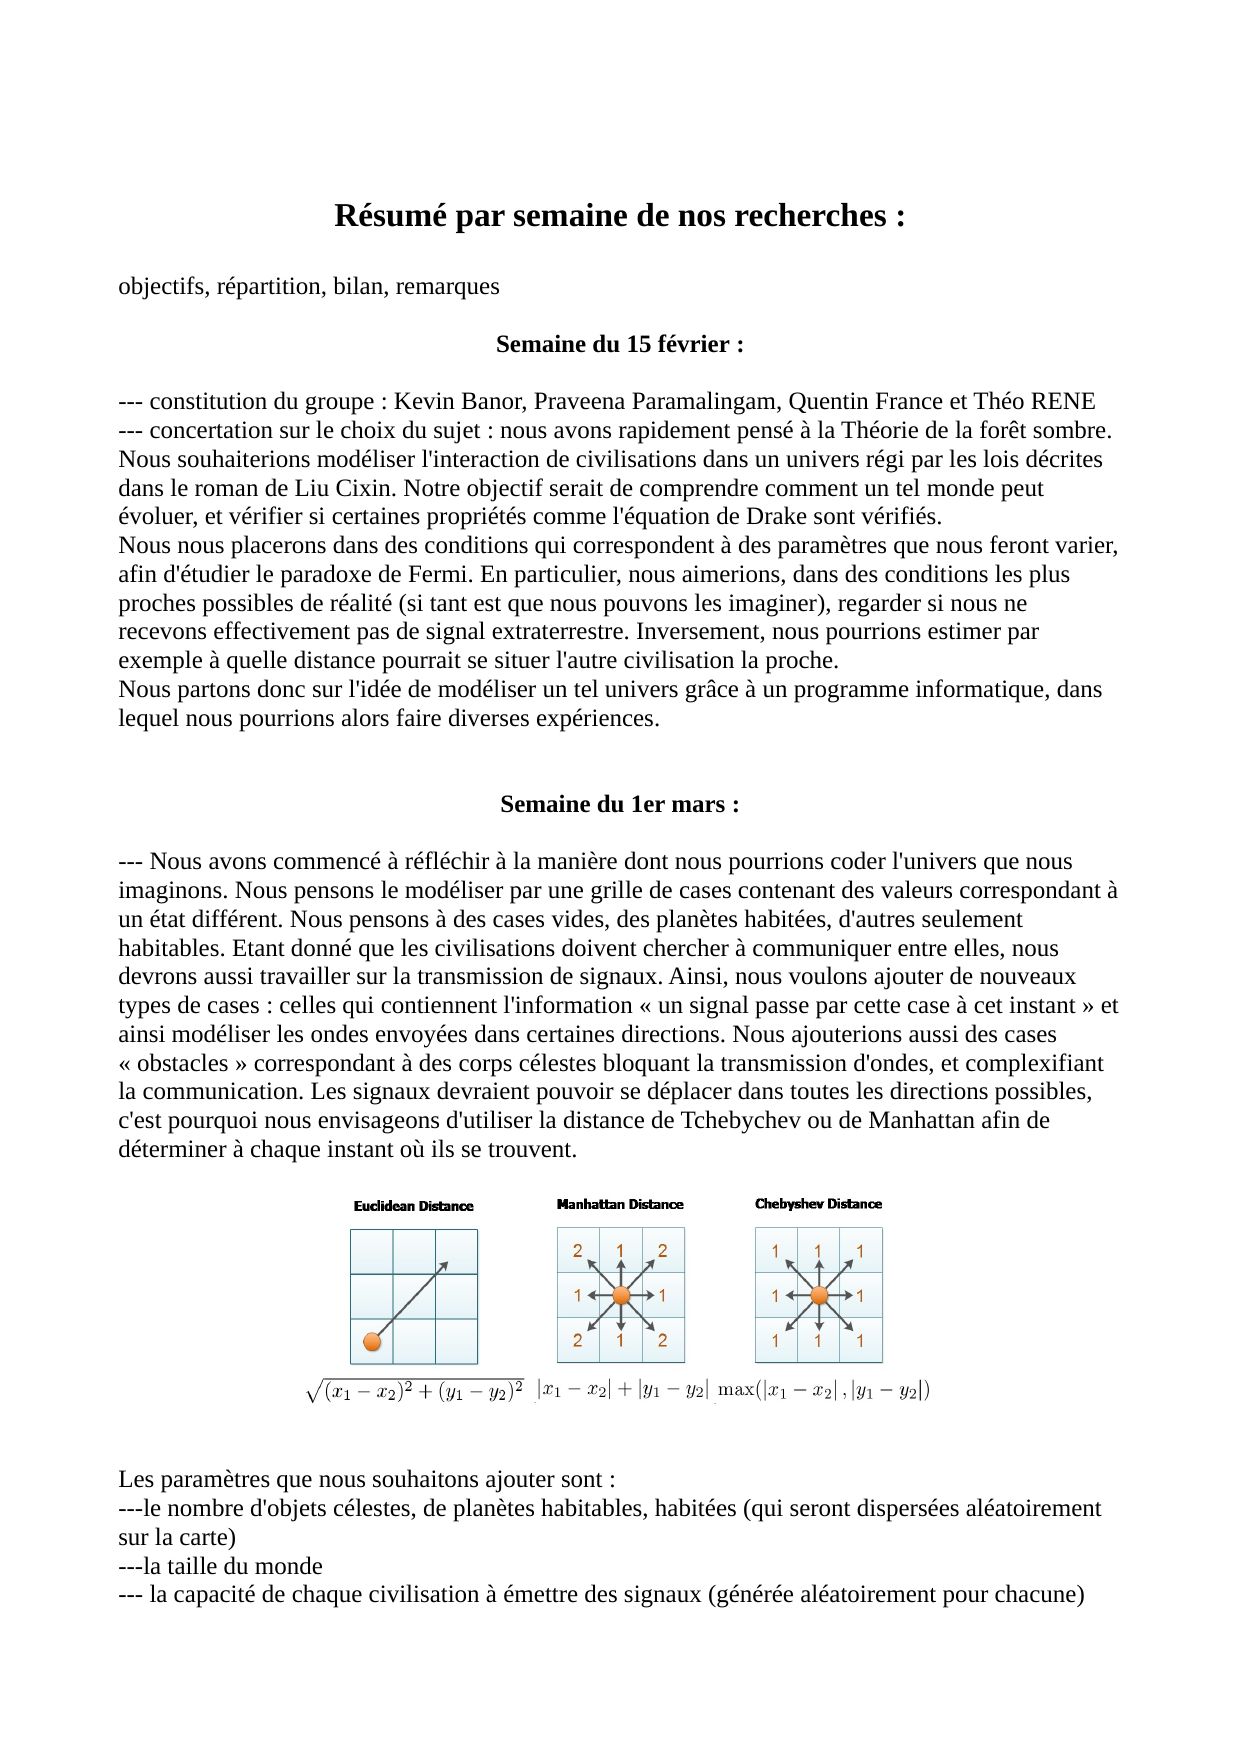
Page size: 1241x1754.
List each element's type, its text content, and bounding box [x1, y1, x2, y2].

text Semaine du 1er mars : [118, 789, 1122, 818]
text Les paramètres que nous souhaitons ajouter sont : [118, 1464, 1122, 1493]
text ---la taille du monde [118, 1551, 1122, 1579]
text --- Nous avons commencé à réfléchir à la manière dont nous pourrions coder l'univers que nous imaginons. Nous pensons le modéliser par une grille de cases contenant des valeurs correspondant à un état différent. Nous pensons à des cases vides, des planètes habitées, d'autres seulement habitables. Etant donné que les civilisations doivent chercher à communiquer entre elles, nous devrons aussi travailler sur la transmission de signaux. Ainsi, nous voulons ajouter de nouveaux types de cases : celles qui contiennent l'information « un signal passe par cette case à cet instant » et ainsi modéliser les ondes envoyées dans certaines directions. Nous ajouterions aussi des cases « obstacles » correspondant à des corps célestes bloquant la transmission d'ondes, et complexifiant la communication. Les signaux devraient pouvoir se déplacer dans toutes les directions possibles, c'est pourquoi nous envisageons d'utiliser la distance de Tchebychev ou de Manhattan afin de déterminer à chaque instant où ils se trouvent. [118, 846, 1122, 1163]
text ---le nombre d'objets célestes, de planètes habitables, habitées (qui seront dispersées aléatoirement sur la carte) [118, 1493, 1122, 1551]
text --- constitution du groupe : Kevin Banor, Praveena Paramalingam, Quentin France et Théo RENE [118, 386, 1122, 415]
text Nous souhaiterions modéliser l'interaction de civilisations dans un univers régi par les lois décrites dans le roman de Liu Cixin. Notre objectif serait de comprendre comment un tel monde peut évoluer, et vérifier si certaines propriétés comme l'équation de Drake sont vérifiés. [118, 444, 1122, 530]
text --- concertation sur le choix du sujet : nous avons rapidement pensé à la Théorie de la forêt sombre. [118, 415, 1122, 444]
text --- la capacité de chaque civilisation à émettre des signaux (générée aléatoirement pour chacune) [118, 1579, 1122, 1608]
text Nous partons donc sur l'idée de modéliser un tel univers grâce à un programme informatique, dans lequel nous pourrions alors faire diverses expériences. [118, 674, 1122, 731]
text Semaine du 15 février : [118, 329, 1122, 358]
text objectifs, répartition, bilan, remarques [118, 271, 1122, 300]
text Résumé par semaine de nos recherches : [118, 195, 1122, 233]
text Nous nous placerons dans des conditions qui correspondent à des paramètres que nous feront varier, afin d'étudier le paradoxe de Fermi. En particulier, nous aimerions, dans des conditions les plus proches possibles de réalité (si tant est que nous pouvons les imaginer), regarder si nous ne recevons effectivement pas de signal extraterrestre. Inversement, nous pourrions estimer par exemple à quelle distance pourrait se situer l'autre civilisation la proche. [118, 530, 1122, 674]
